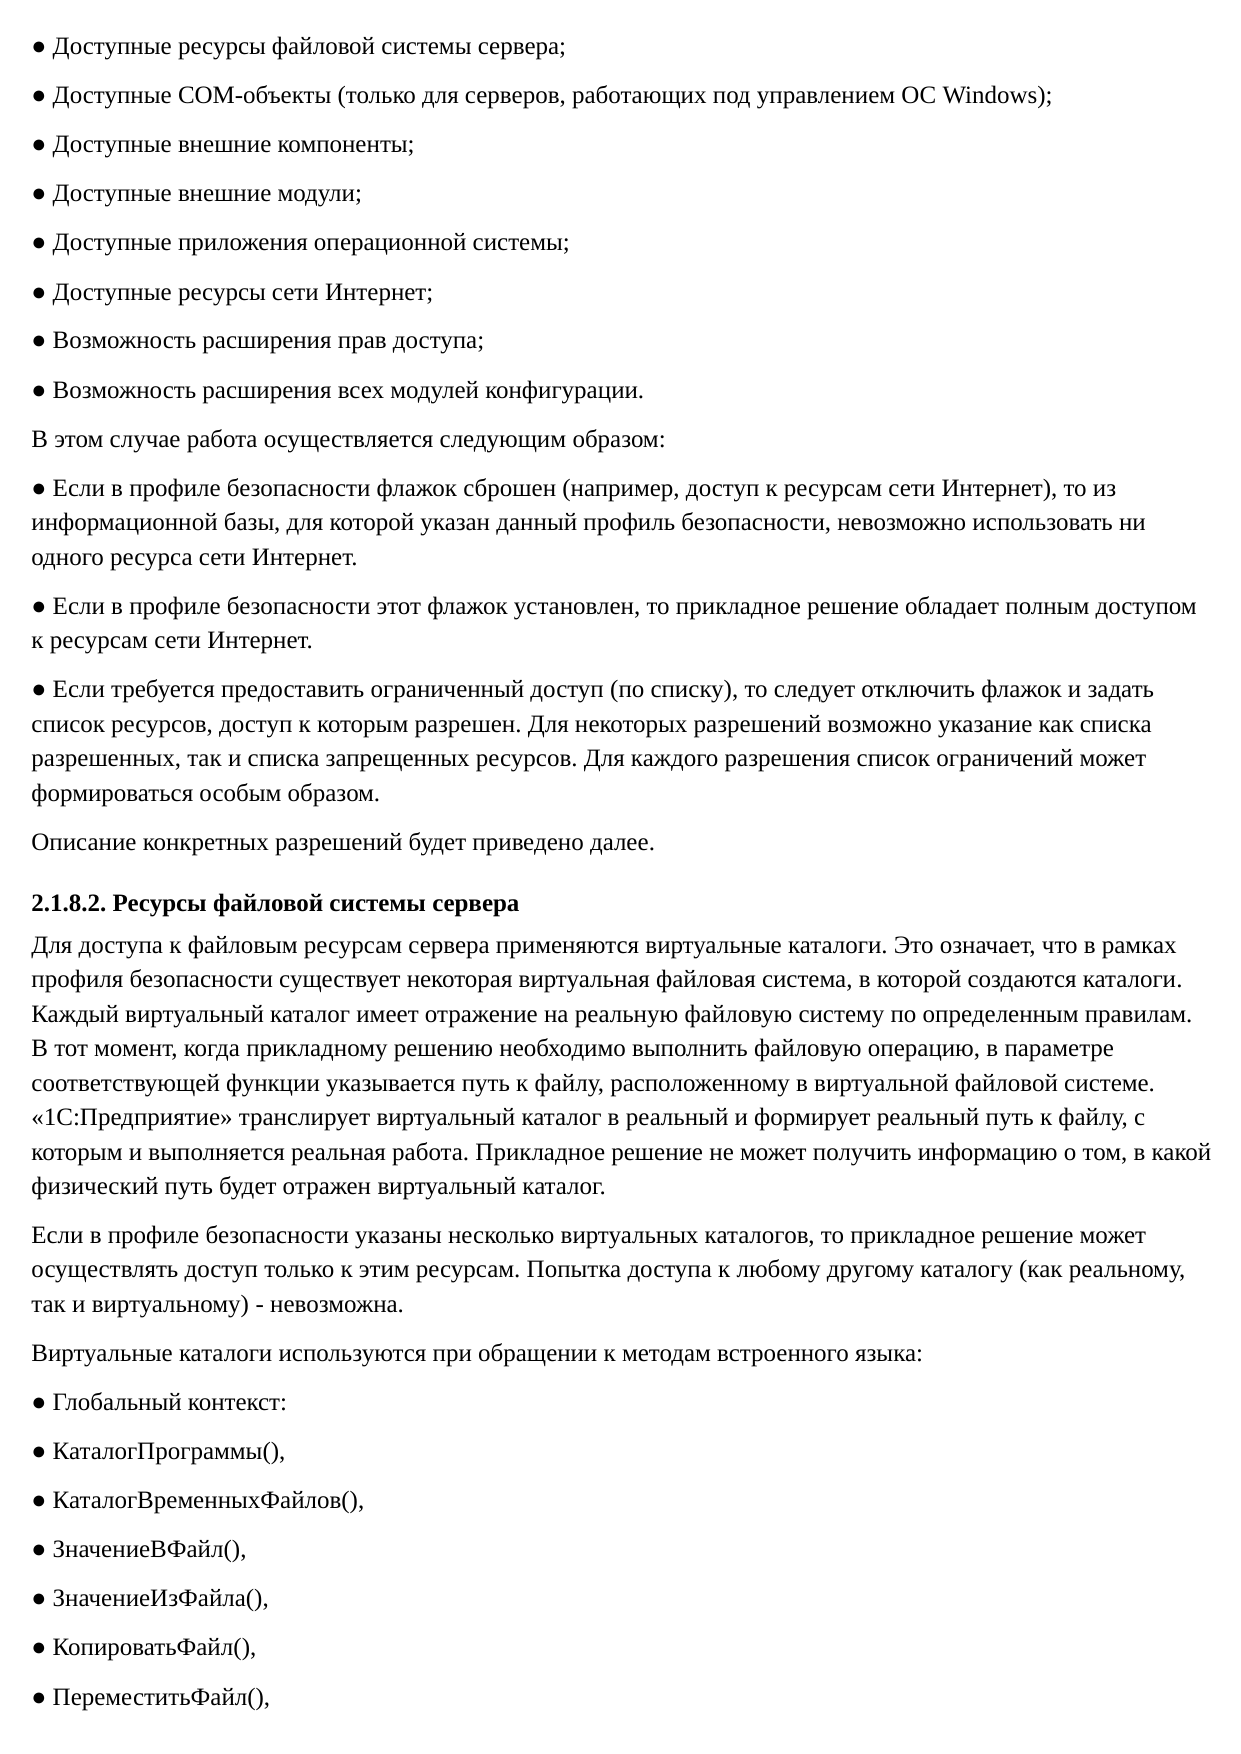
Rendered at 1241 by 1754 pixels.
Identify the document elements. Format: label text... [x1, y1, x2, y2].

text В этом случае работа осуществляется следующим образом: [31, 424, 1212, 452]
text ● Доступные внешние компоненты; [31, 129, 1212, 158]
text ● Доступные ресурсы файловой системы сервера; [31, 31, 1212, 60]
text ● Если в профиле безопасности флажок сброшен (например, доступ к ресурсам сети Интернет), то из информационной базы, для которой указан данный профиль безопасности, невозможно использовать ни одного ресурса сети Интернет. [31, 473, 1212, 571]
text ● Возможность расширения прав доступа; [31, 326, 1212, 354]
text ● КаталогВременныхФайлов(), [31, 1485, 1212, 1514]
text Описание конкретных разрешений будет приведено далее. [31, 827, 1212, 856]
text ● ПереместитьФайл(), [31, 1682, 1212, 1710]
text ● Доступные внешние модули; [31, 178, 1212, 207]
text ● Доступные COM-объекты (только для серверов, работающих под управлением ОС Windows); [31, 80, 1212, 109]
text ● Если в профиле безопасности этот флажок установлен, то прикладное решение обладает полным доступом к ресурсам сети Интернет. [31, 591, 1212, 654]
text ● Доступные ресурсы сети Интернет; [31, 277, 1212, 305]
text ● КаталогПрограммы(), [31, 1436, 1212, 1465]
text Виртуальные каталоги используются при обращении к методам встроенного языка: [31, 1338, 1212, 1367]
text ● ЗначениеВФайл(), [31, 1534, 1212, 1563]
text ● ЗначениеИзФайла(), [31, 1583, 1212, 1612]
subtitle 2.1.8.2. Ресурсы файловой системы сервера [31, 888, 1212, 917]
text ● КопироватьФайл(), [31, 1632, 1212, 1661]
text Для доступа к файловым ресурсам сервера применяются виртуальные каталоги. Это означает, что в рамках профиля безопасности существует некоторая виртуальная файловая система, в которой создаются каталоги. Каждый виртуальный каталог имеет отражение на реальную файловую систему по определенным правилам. В тот момент, когда прикладному решению необходимо выполнить файловую операцию, в параметре соответствующей функции указывается путь к файлу, расположенному в виртуальной файловой системе. «1С:Предприятие» транслирует виртуальный каталог в реальный и формирует реальный путь к файлу, с которым и выполняется реальная работа. Прикладное решение не может получить информацию о том, в какой физический путь будет отражен виртуальный каталог. [31, 930, 1212, 1200]
text ● Глобальный контекст: [31, 1387, 1212, 1416]
text ● Если требуется предоставить ограниченный доступ (по списку), то следует отключить флажок и задать список ресурсов, доступ к которым разрешен. Для некоторых разрешений возможно указание как списка разрешенных, так и списка запрещенных ресурсов. Для каждого разрешения список ограничений может формироваться особым образом. [31, 674, 1212, 807]
text ● Возможность расширения всех модулей конфигурации. [31, 375, 1212, 403]
text Если в профиле безопасности указаны несколько виртуальных каталогов, то прикладное решение может осуществлять доступ только к этим ресурсам. Попытка доступа к любому другому каталогу (как реальному, так и виртуальному) ‑ невозможна. [31, 1220, 1212, 1318]
text ● Доступные приложения операционной системы; [31, 227, 1212, 256]
